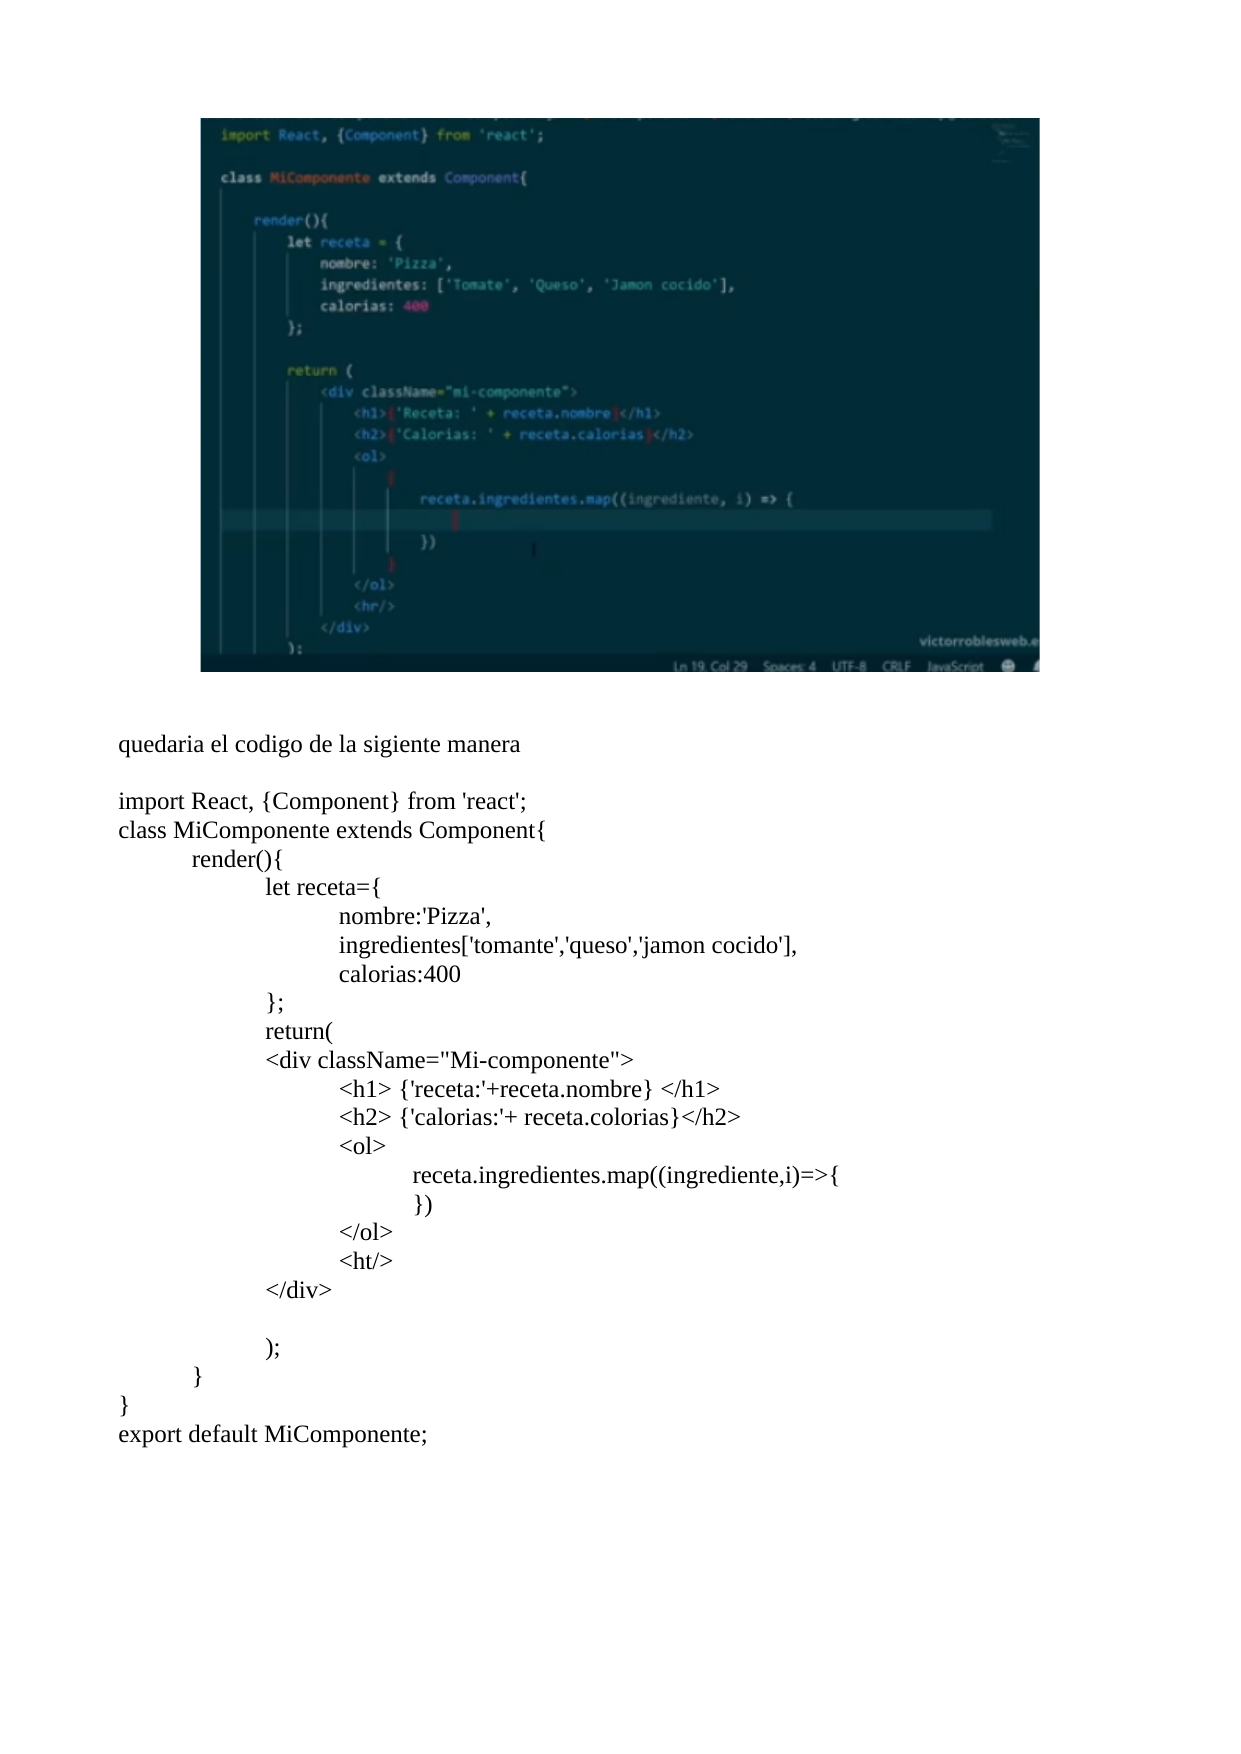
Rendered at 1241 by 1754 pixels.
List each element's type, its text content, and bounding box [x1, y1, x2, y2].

text return( [118, 1016, 1122, 1045]
text class MiComponente extends Component{ [118, 815, 1122, 844]
text quedaria el codigo de la sigiente manera [118, 729, 1122, 757]
text ); [118, 1332, 1122, 1361]
text receta.ingredientes.map((ingrediente,i)=>{ [118, 1160, 1122, 1189]
text <ht/> [118, 1246, 1122, 1275]
text } [118, 1361, 1122, 1390]
text } [118, 1390, 1122, 1419]
text </div> [118, 1275, 1122, 1304]
text }) [118, 1189, 1122, 1217]
text <h1> {'receta:'+receta.nombre} </h1> [118, 1074, 1122, 1102]
text export default MiComponente; [118, 1419, 1122, 1447]
text calorias:400 [118, 959, 1122, 987]
text nombre:'Pizza', [118, 901, 1122, 930]
text <ol> [118, 1131, 1122, 1160]
text </ol> [118, 1217, 1122, 1246]
text <h2> {'calorias:'+ receta.colorias}</h2> [118, 1102, 1122, 1131]
text let receta={ [118, 872, 1122, 901]
text <div className="Mi-componente"> [118, 1045, 1122, 1074]
text render(){ [118, 844, 1122, 872]
text ingredientes['tomante','queso','jamon cocido'], [118, 930, 1122, 959]
text import React, {Component} from 'react'; [118, 786, 1122, 815]
text }; [118, 987, 1122, 1016]
